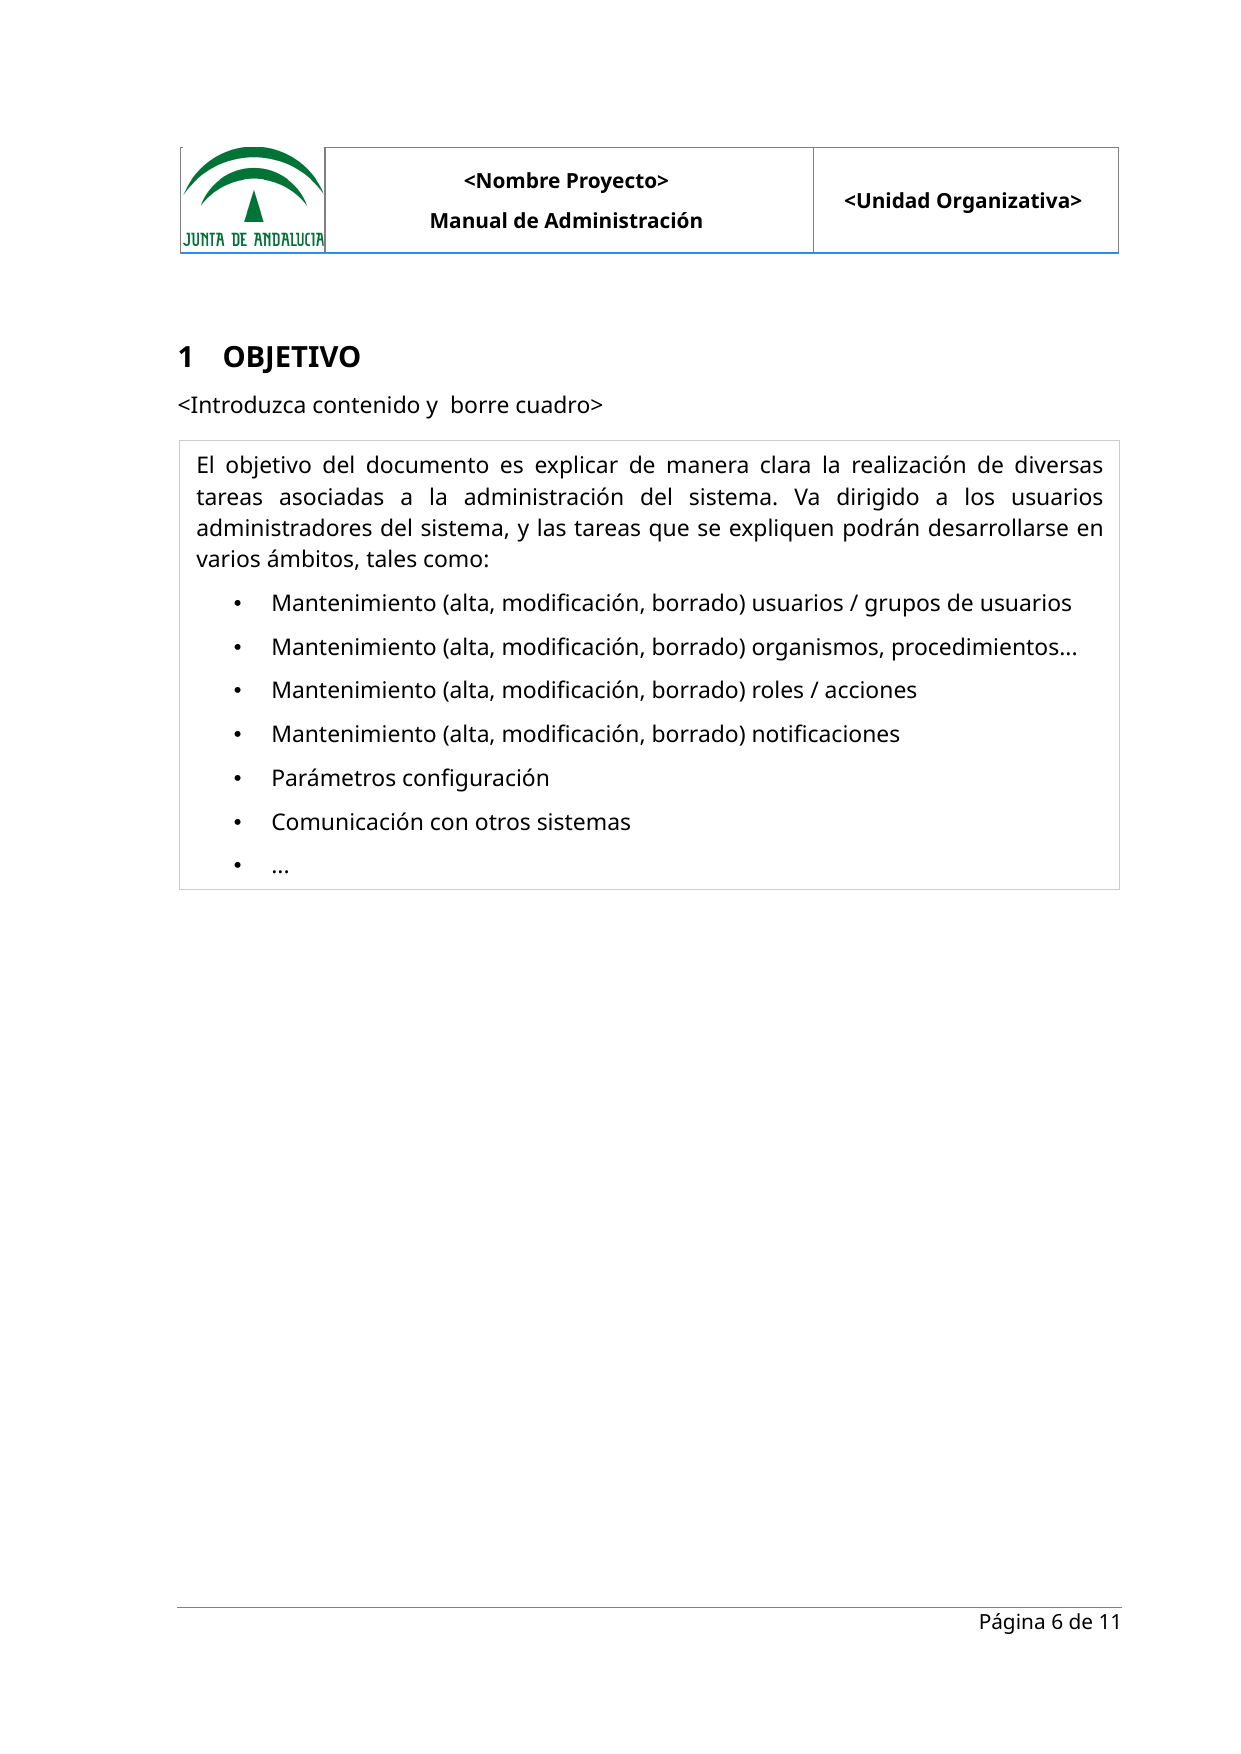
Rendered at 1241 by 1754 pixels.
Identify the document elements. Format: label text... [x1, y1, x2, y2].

list Comunicación con otros sistemas [233, 806, 1104, 837]
list Mantenimiento (alta, modificación, borrado) notificaciones [233, 718, 1104, 749]
list Parámetros configuración [233, 762, 1104, 793]
picture [183, 147, 324, 246]
list ... [233, 849, 1104, 881]
list Mantenimiento (alta, modificación, borrado) roles / acciones [233, 674, 1104, 706]
list Mantenimiento (alta, modificación, borrado) organismos, procedimientos... [233, 631, 1104, 662]
list Mantenimiento (alta, modificación, borrado) usuarios / grupos de usuarios [233, 587, 1104, 618]
text <Introduzca contenido y borre cuadro> [177, 389, 1122, 420]
list El objetivo del documento es explicar de manera clara la realización de diversas tareas asociadas a la administración del sistema. Va dirigido a los usuarios administradores del sistema, y las tareas que se expliquen podrán desarrollarse en varios ámbitos, tales como: [180, 449, 1104, 574]
subtitle OBJETIVO [177, 336, 1122, 376]
